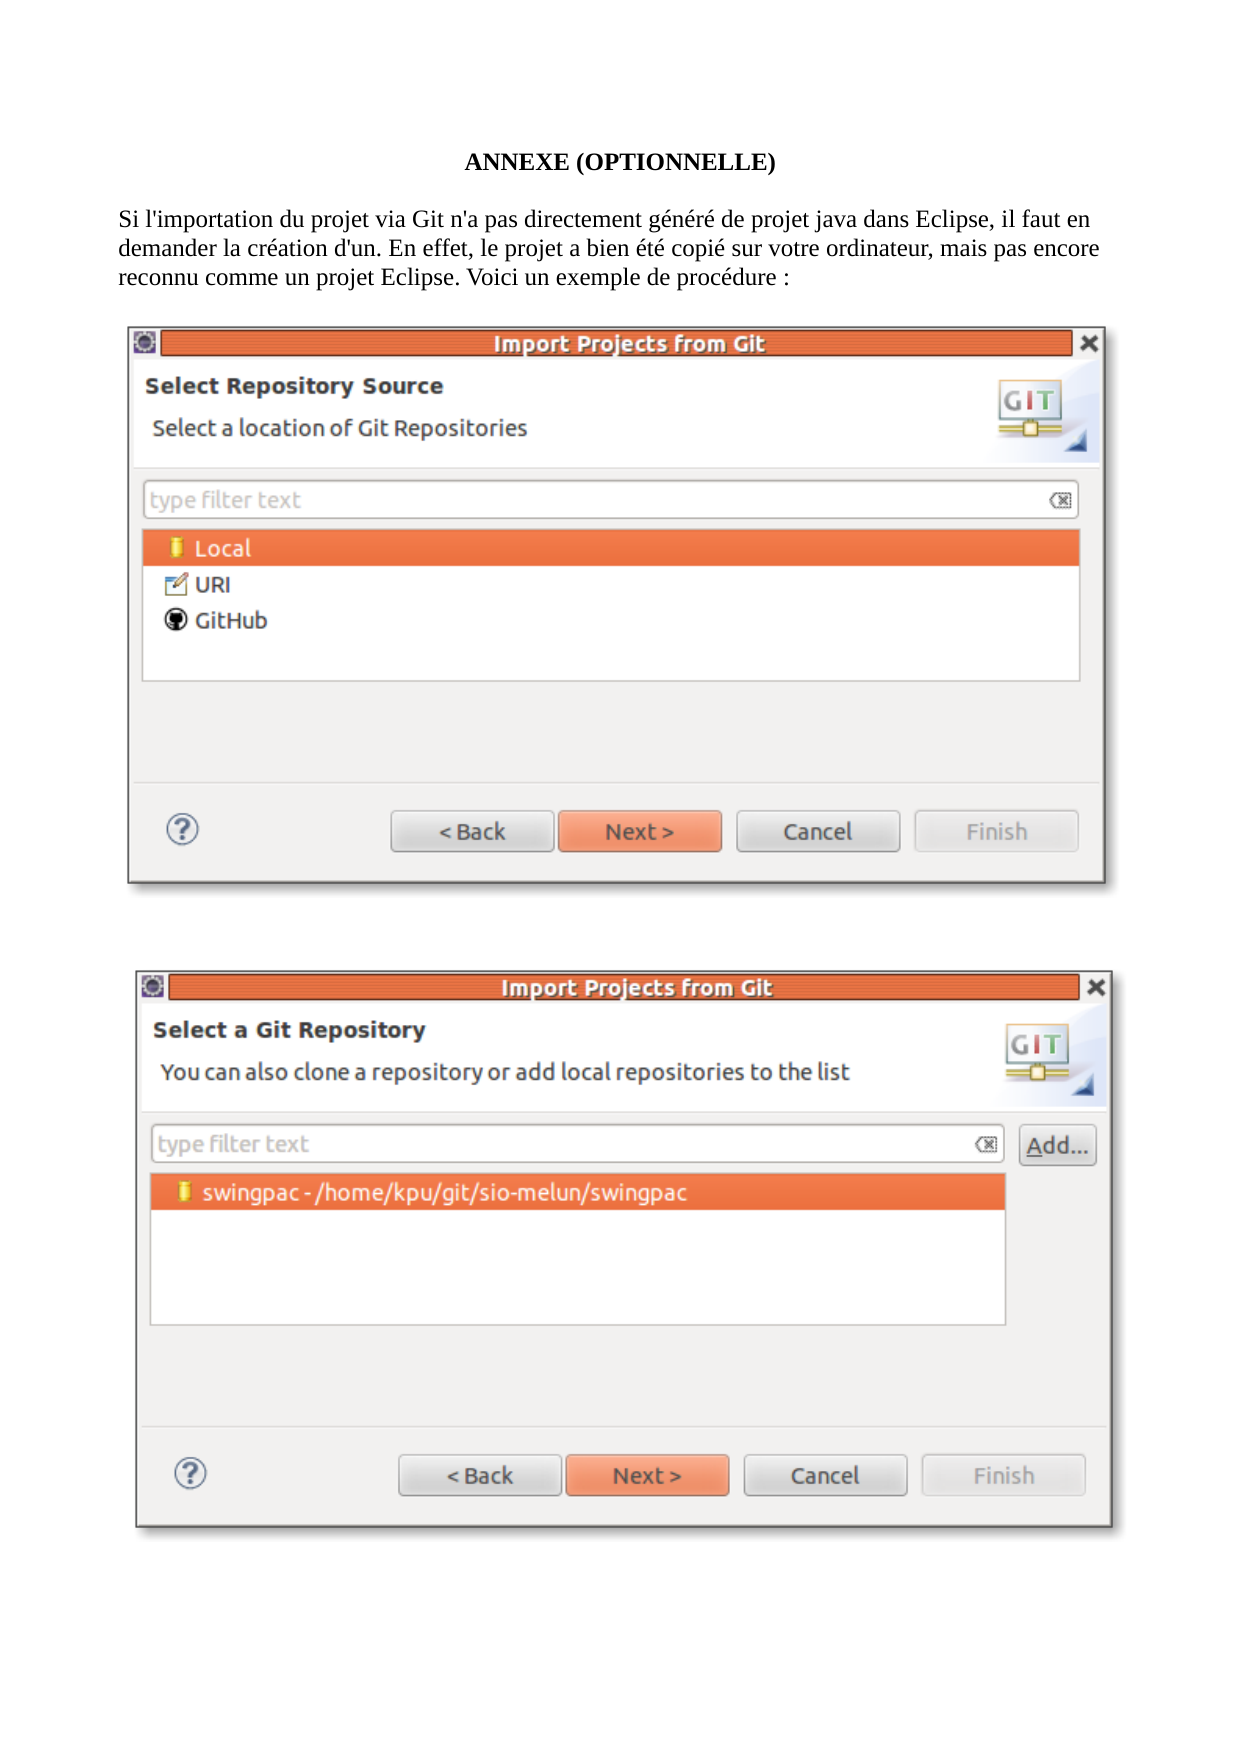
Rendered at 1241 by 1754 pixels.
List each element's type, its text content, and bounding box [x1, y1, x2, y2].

picture [128, 963, 1127, 1542]
picture [121, 319, 1120, 898]
text Si l'importation du projet via Git n'a pas directement généré de projet java dans Eclipse, il faut en demander la création d'un. En effet, le projet a bien été copié sur votre ordinateur, mais pas encore reconnu comme un projet Eclipse. Voici un exemple de procédure : [118, 204, 1122, 291]
text ANNEXE (OPTIONNELLE) [118, 147, 1122, 176]
